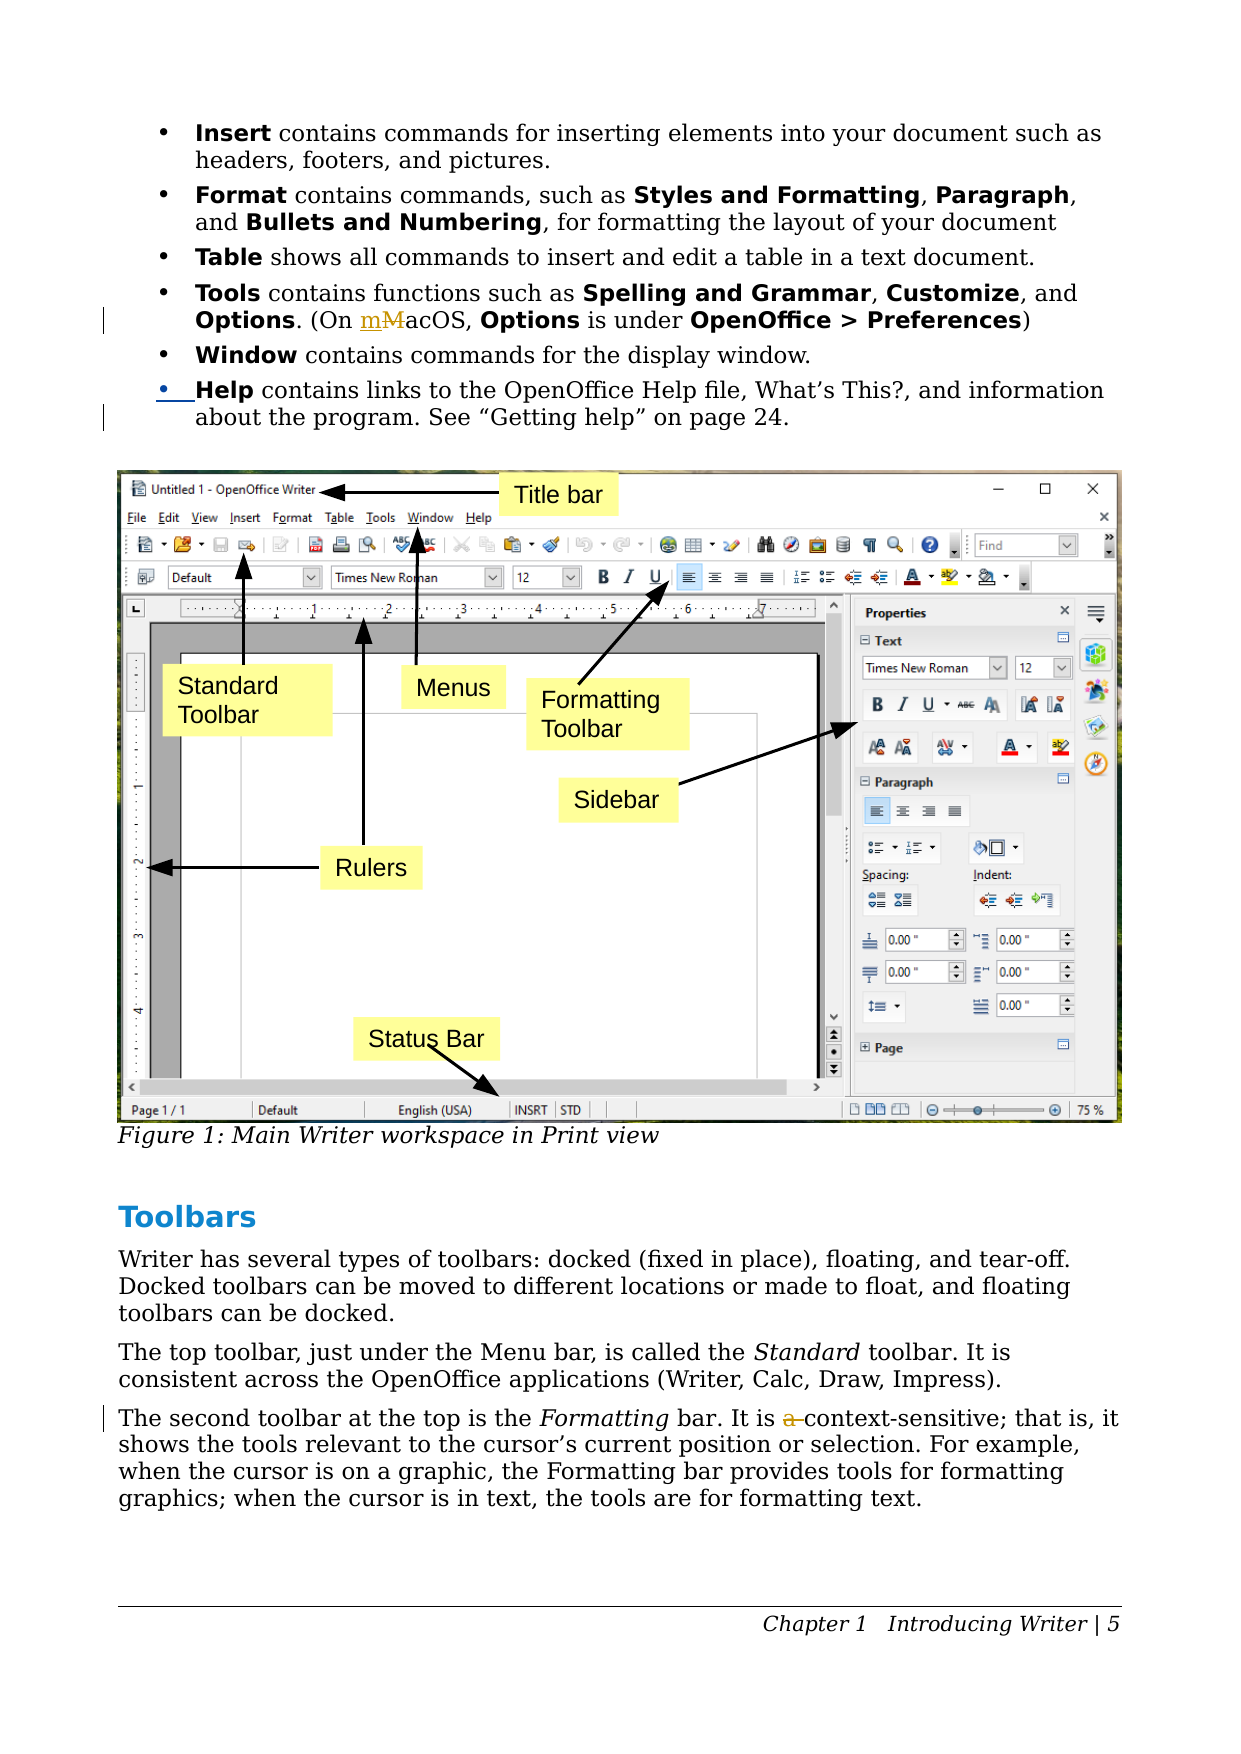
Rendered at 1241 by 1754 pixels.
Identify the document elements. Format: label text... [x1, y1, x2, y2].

text The top toolbar, just under the Menu bar, is called the Standard toolbar. It is consistent across the OpenOffice applications (Writer, Calc, Draw, Impress). [118, 1339, 1122, 1392]
list Table shows all commands to insert and edit a table in a text document. [156, 242, 1122, 271]
list Tools contains functions such as Spelling and Grammar, Customize, and Options. (On macOS, Options is under OpenOffice > Preferences) [156, 278, 1122, 333]
text The second toolbar at the top is the Formatting bar. It is context-sensitive; that is, it shows the tools relevant to the cursor’s current position or selection. For example, when the cursor is on a graphic, the Formatting bar provides tools for formatting graphics; when the cursor is in text, the tools are for formatting text. [118, 1405, 1122, 1512]
list Format contains commands, such as Styles and Formatting, Paragraph, and Bullets and Numbering, for formatting the layout of your document [156, 180, 1122, 236]
list Insert contains commands for inserting elements into your document such as headers, footers, and pictures. [156, 118, 1122, 174]
list Window contains commands for the display window. [156, 340, 1122, 369]
text Writer has several types of toolbars: docked (fixed in place), floating, and tear-off. Docked toolbars can be moved to different locations or made to float, and floating toolbars can be docked. [118, 1247, 1122, 1327]
list Help contains links to the OpenOffice Help file, What’s This?, and information about the program. See “Getting help” on page 24. [156, 375, 1122, 431]
picture [117, 470, 1122, 1123]
text Figure 1: Main Writer workspace in Print view [118, 1123, 1121, 1149]
subtitle Toolbars [118, 1200, 1122, 1234]
